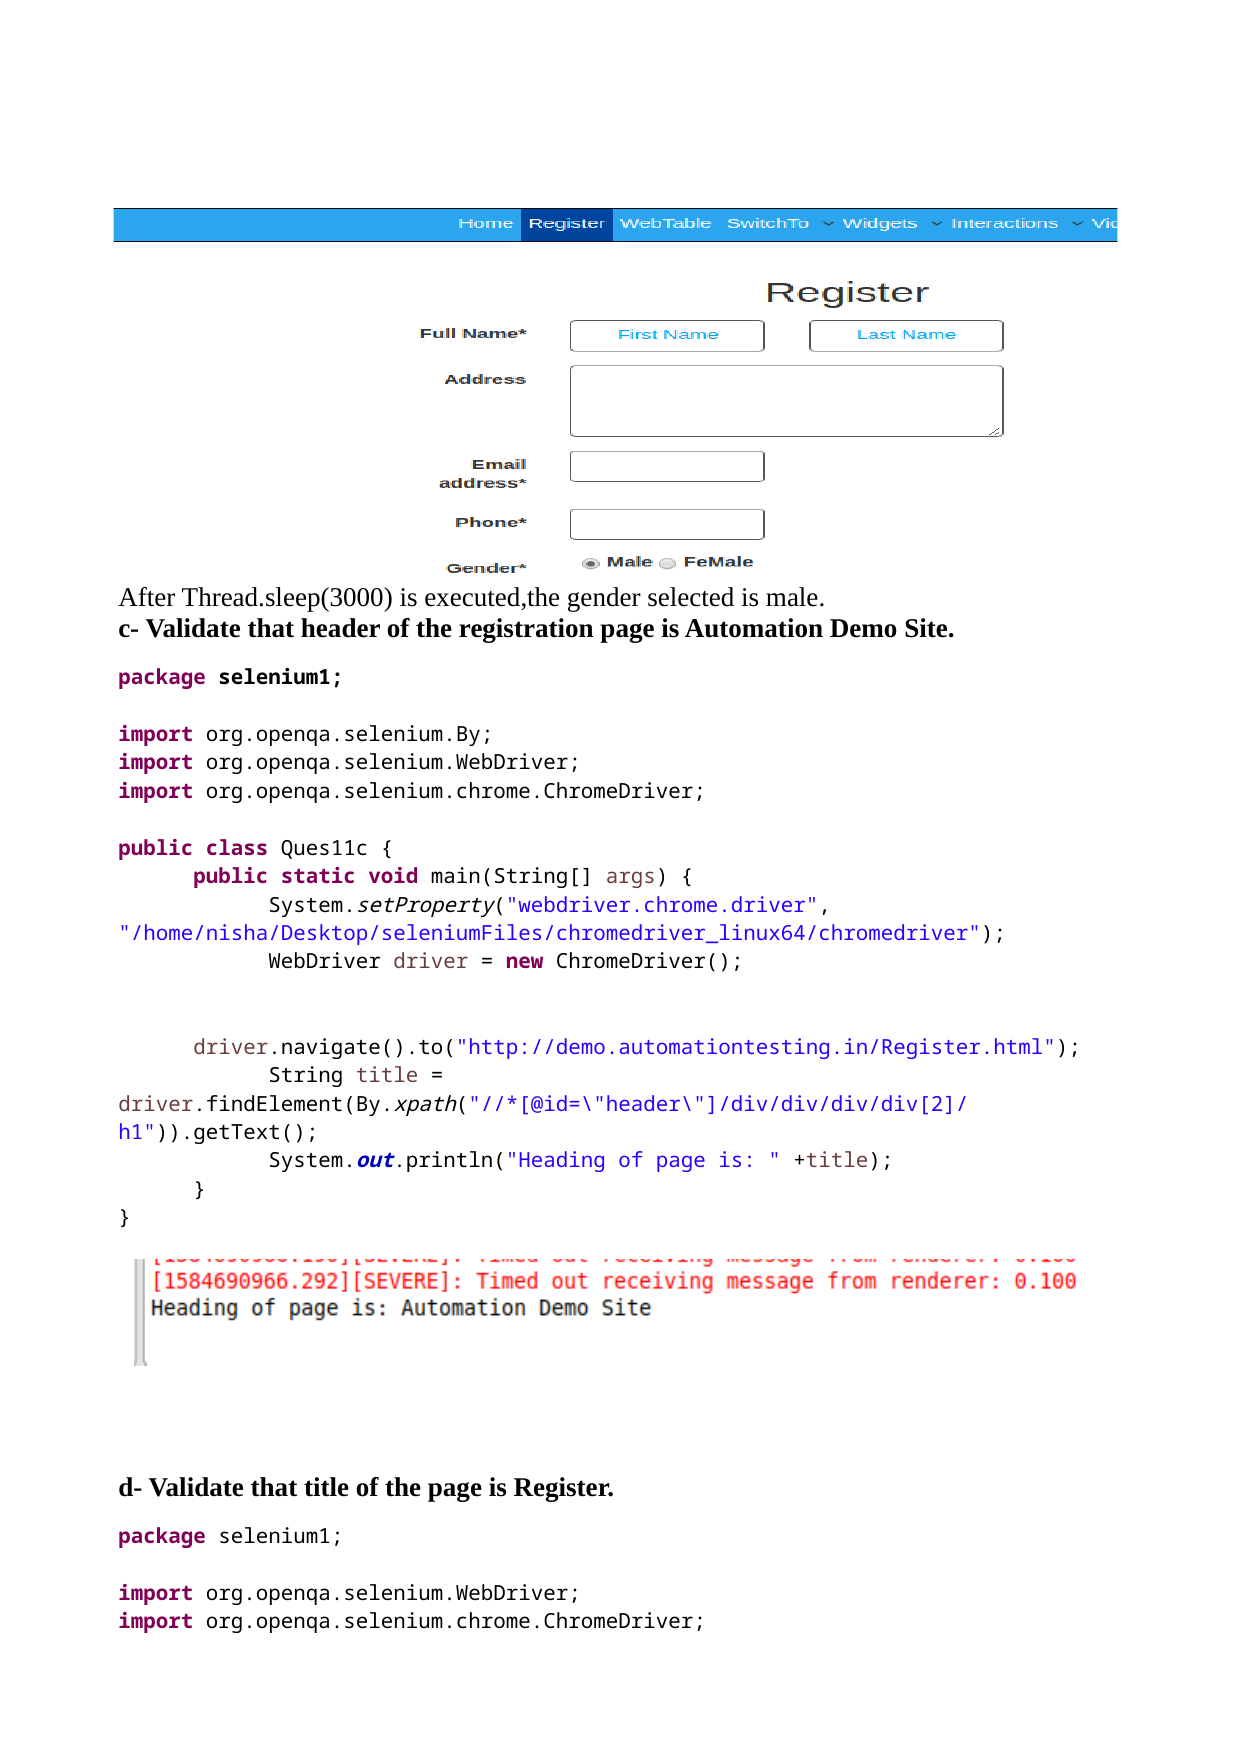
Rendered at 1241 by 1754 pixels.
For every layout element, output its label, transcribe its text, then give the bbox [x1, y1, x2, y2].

picture [134, 1259, 1107, 1366]
text WebDriver driver = new ChromeDriver(); [118, 947, 1122, 975]
picture [113, 207, 1118, 581]
text d- Validate that title of the page is Register. [118, 1471, 1122, 1502]
text c- Validate that header of the registration page is Automation Demo Site. [118, 612, 1122, 643]
text package selenium1; [118, 1521, 1122, 1549]
text public class Ques11c { [118, 833, 1122, 861]
text System.out.println("Heading of page is: " +title); [118, 1146, 1122, 1174]
text import org.openqa.selenium.WebDriver; [118, 1578, 1122, 1606]
text After Thread.sleep(3000) is executed,the gender selected is male. [118, 180, 1122, 612]
text import org.openqa.selenium.WebDriver; [118, 747, 1122, 776]
text import org.openqa.selenium.chrome.ChromeDriver; [118, 1606, 1122, 1635]
text System.setProperty("webdriver.chrome.driver", "/home/nisha/Desktop/seleniumFiles/chromedriver_linux64/chromedriver"); [118, 890, 1122, 947]
text } [118, 1202, 1122, 1231]
text import org.openqa.selenium.chrome.ChromeDriver; [118, 776, 1122, 804]
text package selenium1; [118, 662, 1122, 691]
text public static void main(String[] args) { [118, 861, 1122, 890]
text String title = driver.findElement(By.xpath("//*[@id=\"header\"]/div/div/div/div[2]/h1")).getText(); [118, 1060, 1122, 1146]
text driver.navigate().to("http://demo.automationtesting.in/Register.html"); [118, 1003, 1122, 1060]
text import org.openqa.selenium.By; [118, 719, 1122, 747]
text } [118, 1174, 1122, 1202]
